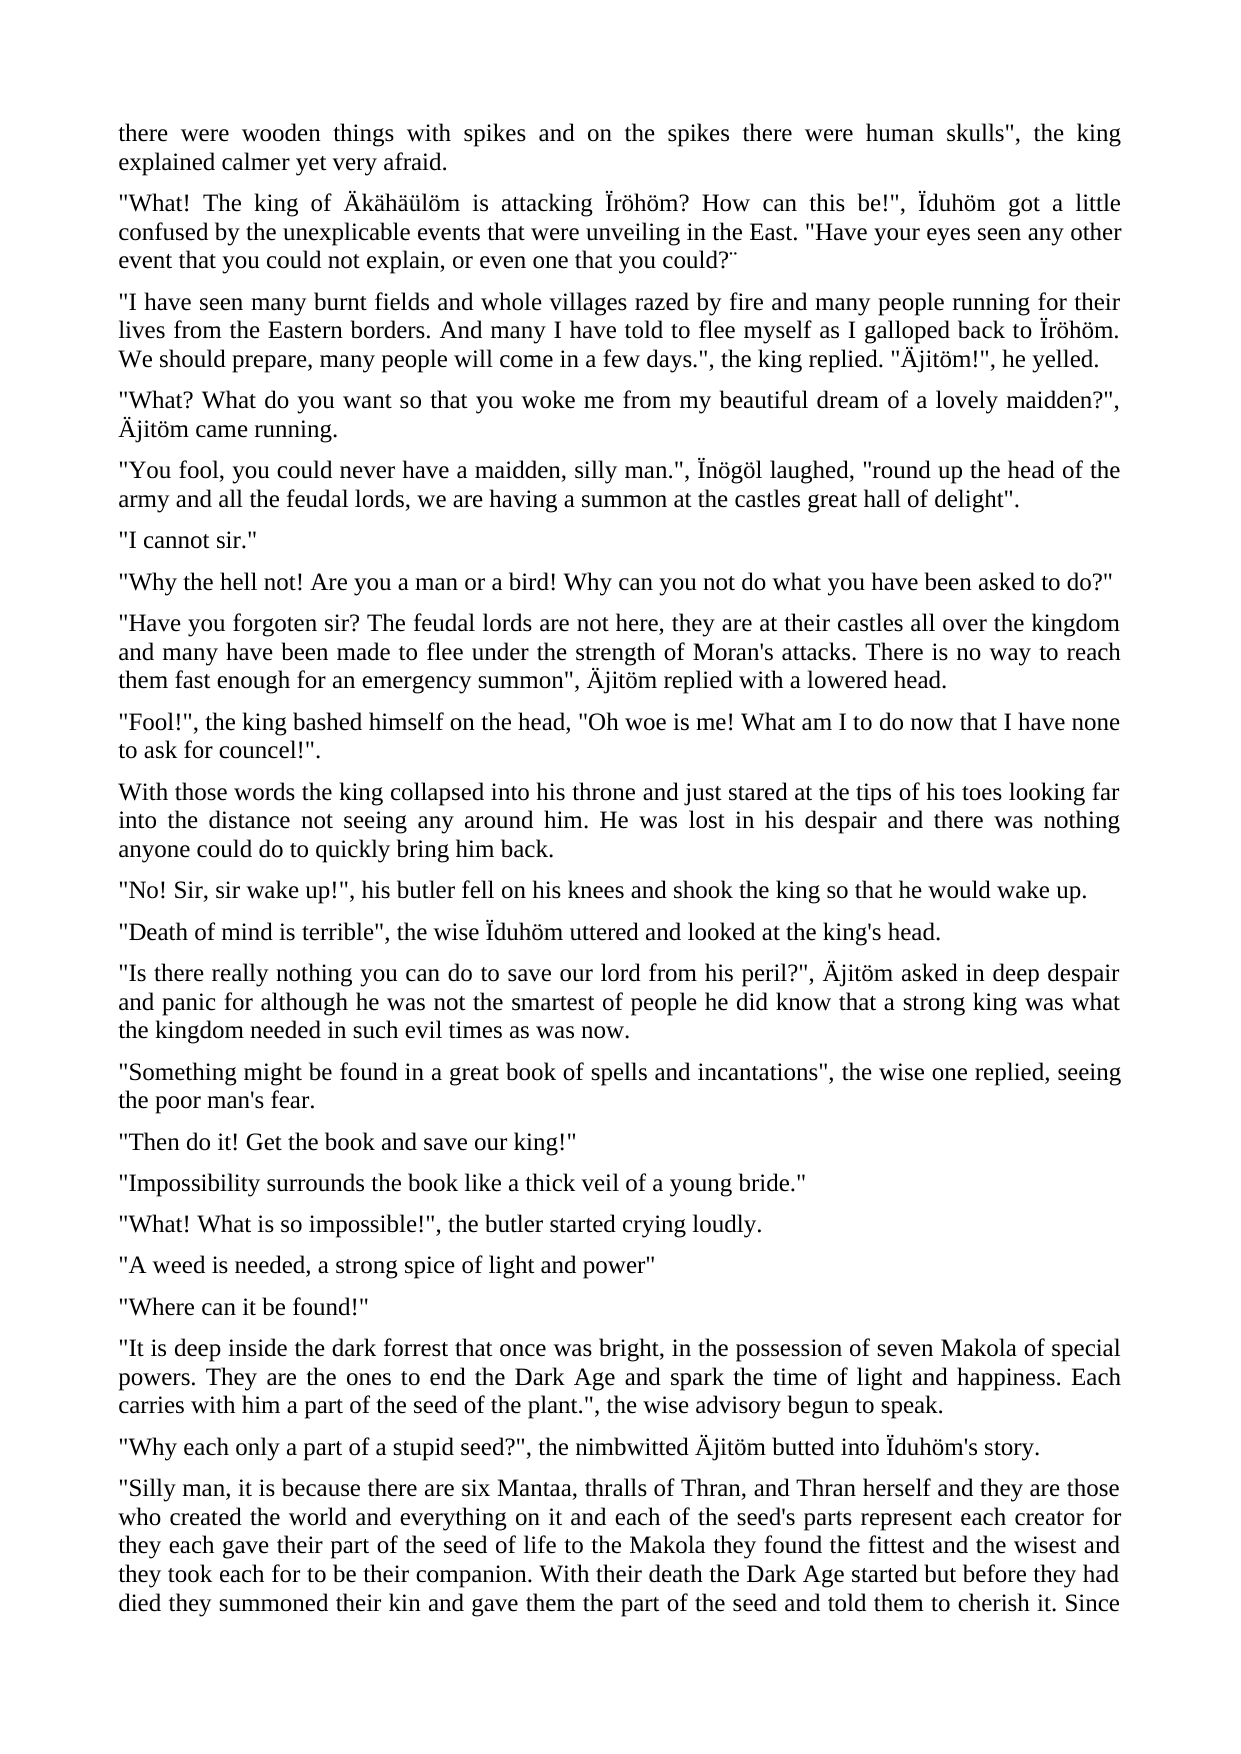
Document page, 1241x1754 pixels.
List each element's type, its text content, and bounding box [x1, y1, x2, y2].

text "Why each only a part of a stupid seed?", the nimbwitted Äjitöm butted into Ïduhöm's story. [118, 1432, 1122, 1461]
text "Then do it! Get the book and save our king!" [118, 1127, 1122, 1156]
text "Fool!", the king bashed himself on the head, "Oh woe is me! What am I to do now that I have none to ask for councel!". [118, 707, 1122, 764]
text "You fool, you could never have a maidden, silly man.", Ïnögöl laughed, "round up the head of the army and all the feudal lords, we are having a summon at the castles great hall of delight". [118, 456, 1122, 513]
text With those words the king collapsed into his throne and just stared at the tips of his toes looking far into the distance not seeing any around him. He was lost in his despair and there was nothing anyone could do to quickly bring him back. [118, 777, 1122, 863]
text "What! The king of Äkähäülöm is attacking Ïröhöm? How can this be!", Ïduhöm got a little confused by the unexplicable events that were unveiling in the East. "Have your eyes seen any other event that you could not explain, or even one that you could?¨ [118, 188, 1122, 274]
text "I have seen many burnt fields and whole villages razed by fire and many people running for their lives from the Eastern borders. And many I have told to flee myself as I galloped back to Ïröhöm. We should prepare, many people will come in a few days.", the king replied. "Äjitöm!", he yelled. [118, 287, 1122, 373]
text "What? What do you want so that you woke me from my beautiful dream of a lovely maidden?", Äjitöm came running. [118, 386, 1122, 443]
text "I cannot sir." [118, 526, 1122, 554]
text "Why the hell not! Are you a man or a bird! Why can you not do what you have been asked to do?" [118, 567, 1122, 596]
text "What! What is so impossible!", the butler started crying loudly. [118, 1209, 1122, 1238]
text "It is deep inside the dark forrest that once was bright, in the possession of seven Makola of special powers. They are the ones to end the Dark Age and spark the time of light and happiness. Each carries with him a part of the seed of the plant.", the wise advisory begun to speak. [118, 1333, 1122, 1419]
text "Silly man, it is because there are six Mantaa, thralls of Thran, and Thran herself and they are those who created the world and everything on it and each of the seed's parts represent each creator for they each gave their part of the seed of life to the Makola they found the fittest and the wisest and they took each for to be their companion. With their death the Dark Age started but before they had died they summoned their kin and gave them the part of the seed and told them to cherish it. Since [118, 1473, 1122, 1617]
text "Death of mind is terrible", the wise Ïduhöm uttered and looked at the king's head. [118, 917, 1122, 946]
text "Have you forgoten sir? The feudal lords are not here, they are at their castles all over the kingdom and many have been made to flee under the strength of Moran's attacks. There is no way to reach them fast enough for an emergency summon", Äjitöm replied with a lowered head. [118, 608, 1122, 694]
text "A weed is needed, a strong spice of light and power" [118, 1251, 1122, 1279]
text "Something might be found in a great book of spells and incantations", the wise one replied, seeing the poor man's fear. [118, 1057, 1122, 1114]
text there were wooden things with spikes and on the spikes there were human skulls", the king explained calmer yet very afraid. [118, 118, 1122, 176]
text "Where can it be found!" [118, 1292, 1122, 1321]
text "No! Sir, sir wake up!", his butler fell on his knees and shook the king so that he would wake up. [118, 876, 1122, 904]
text "Is there really nothing you can do to save our lord from his peril?", Äjitöm asked in deep despair and panic for although he was not the smartest of people he did know that a strong king was what the kingdom needed in such evil times as was now. [118, 958, 1122, 1044]
text "Impossibility surrounds the book like a thick veil of a young bride." [118, 1168, 1122, 1197]
